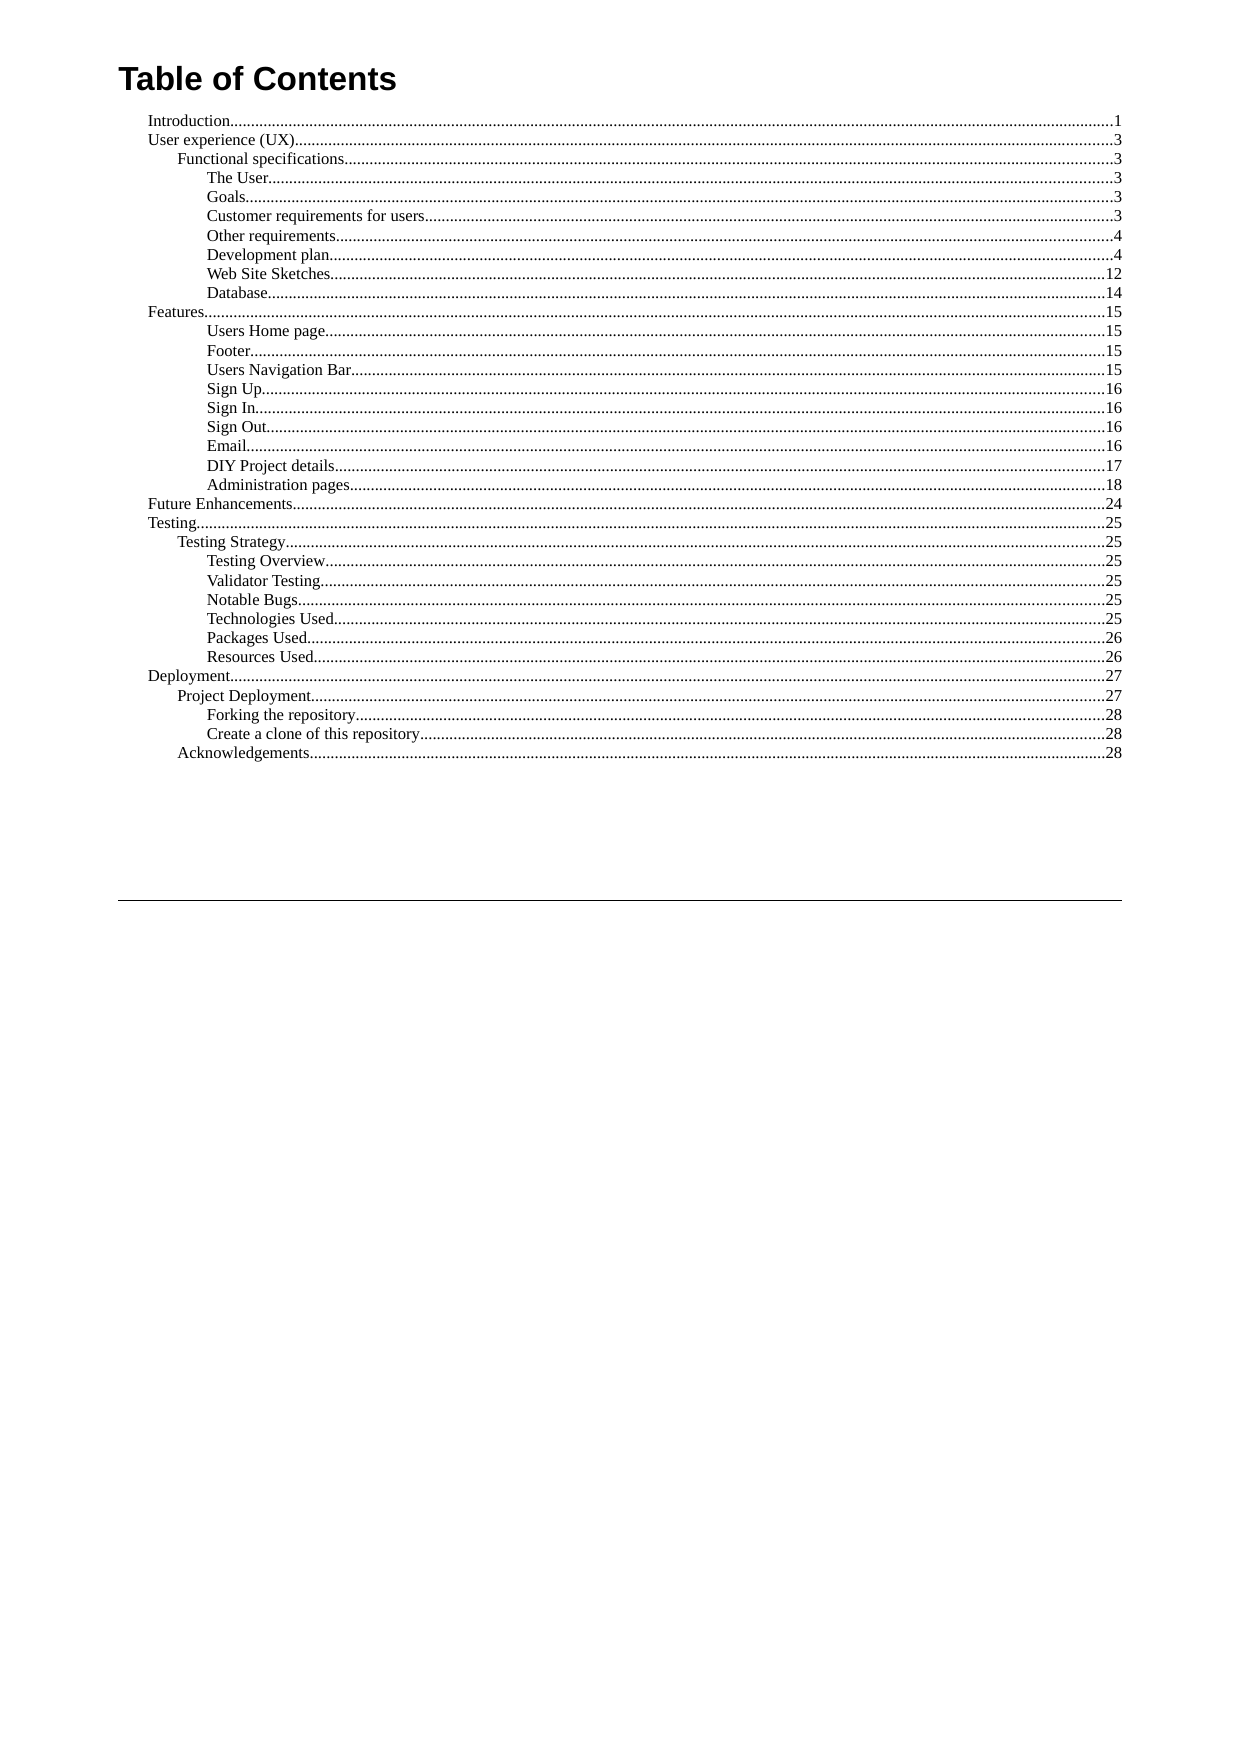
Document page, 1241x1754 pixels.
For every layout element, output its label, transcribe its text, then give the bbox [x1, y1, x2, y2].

text Web Site Sketches 12 [207, 264, 1122, 283]
text Future Enhancements 24 [148, 494, 1122, 513]
text Forking the repository 28 [207, 704, 1122, 724]
text Sign Up 16 [207, 379, 1122, 398]
text The User 3 [207, 168, 1122, 187]
text User experience (UX) 3 [148, 129, 1122, 149]
text Users Navigation Bar 15 [207, 359, 1122, 379]
text Goals 3 [207, 187, 1122, 206]
text Footer 15 [207, 340, 1122, 359]
text Development plan 4 [207, 244, 1122, 264]
text Database 14 [207, 283, 1122, 302]
text Administration pages 18 [207, 474, 1122, 494]
text Testing Overview 25 [207, 551, 1122, 570]
text Packages Used 26 [207, 628, 1122, 647]
text Validator Testing 25 [207, 570, 1122, 589]
text Users Home page 15 [207, 321, 1122, 340]
text Email 16 [207, 436, 1122, 455]
text Functional specifications 3 [177, 149, 1122, 168]
text Other requirements 4 [207, 225, 1122, 244]
text Testing 25 [148, 513, 1122, 532]
text Sign Out 16 [207, 417, 1122, 436]
text Create a clone of this repository 28 [207, 724, 1122, 743]
text Technologies Used 25 [207, 609, 1122, 628]
text Testing Strategy 25 [177, 532, 1122, 551]
text DIY Project details 17 [207, 455, 1122, 474]
subtitle Table of Contents [118, 59, 1122, 98]
text Introduction 1 [148, 110, 1122, 129]
text Features 15 [148, 302, 1122, 321]
text Sign In 16 [207, 398, 1122, 417]
text Customer requirements for users 3 [207, 206, 1122, 225]
text Deployment 27 [148, 666, 1122, 685]
text Acknowledgements 28 [177, 743, 1122, 762]
text Resources Used 26 [207, 647, 1122, 666]
text Project Deployment 27 [177, 685, 1122, 704]
text Notable Bugs 25 [207, 589, 1122, 609]
